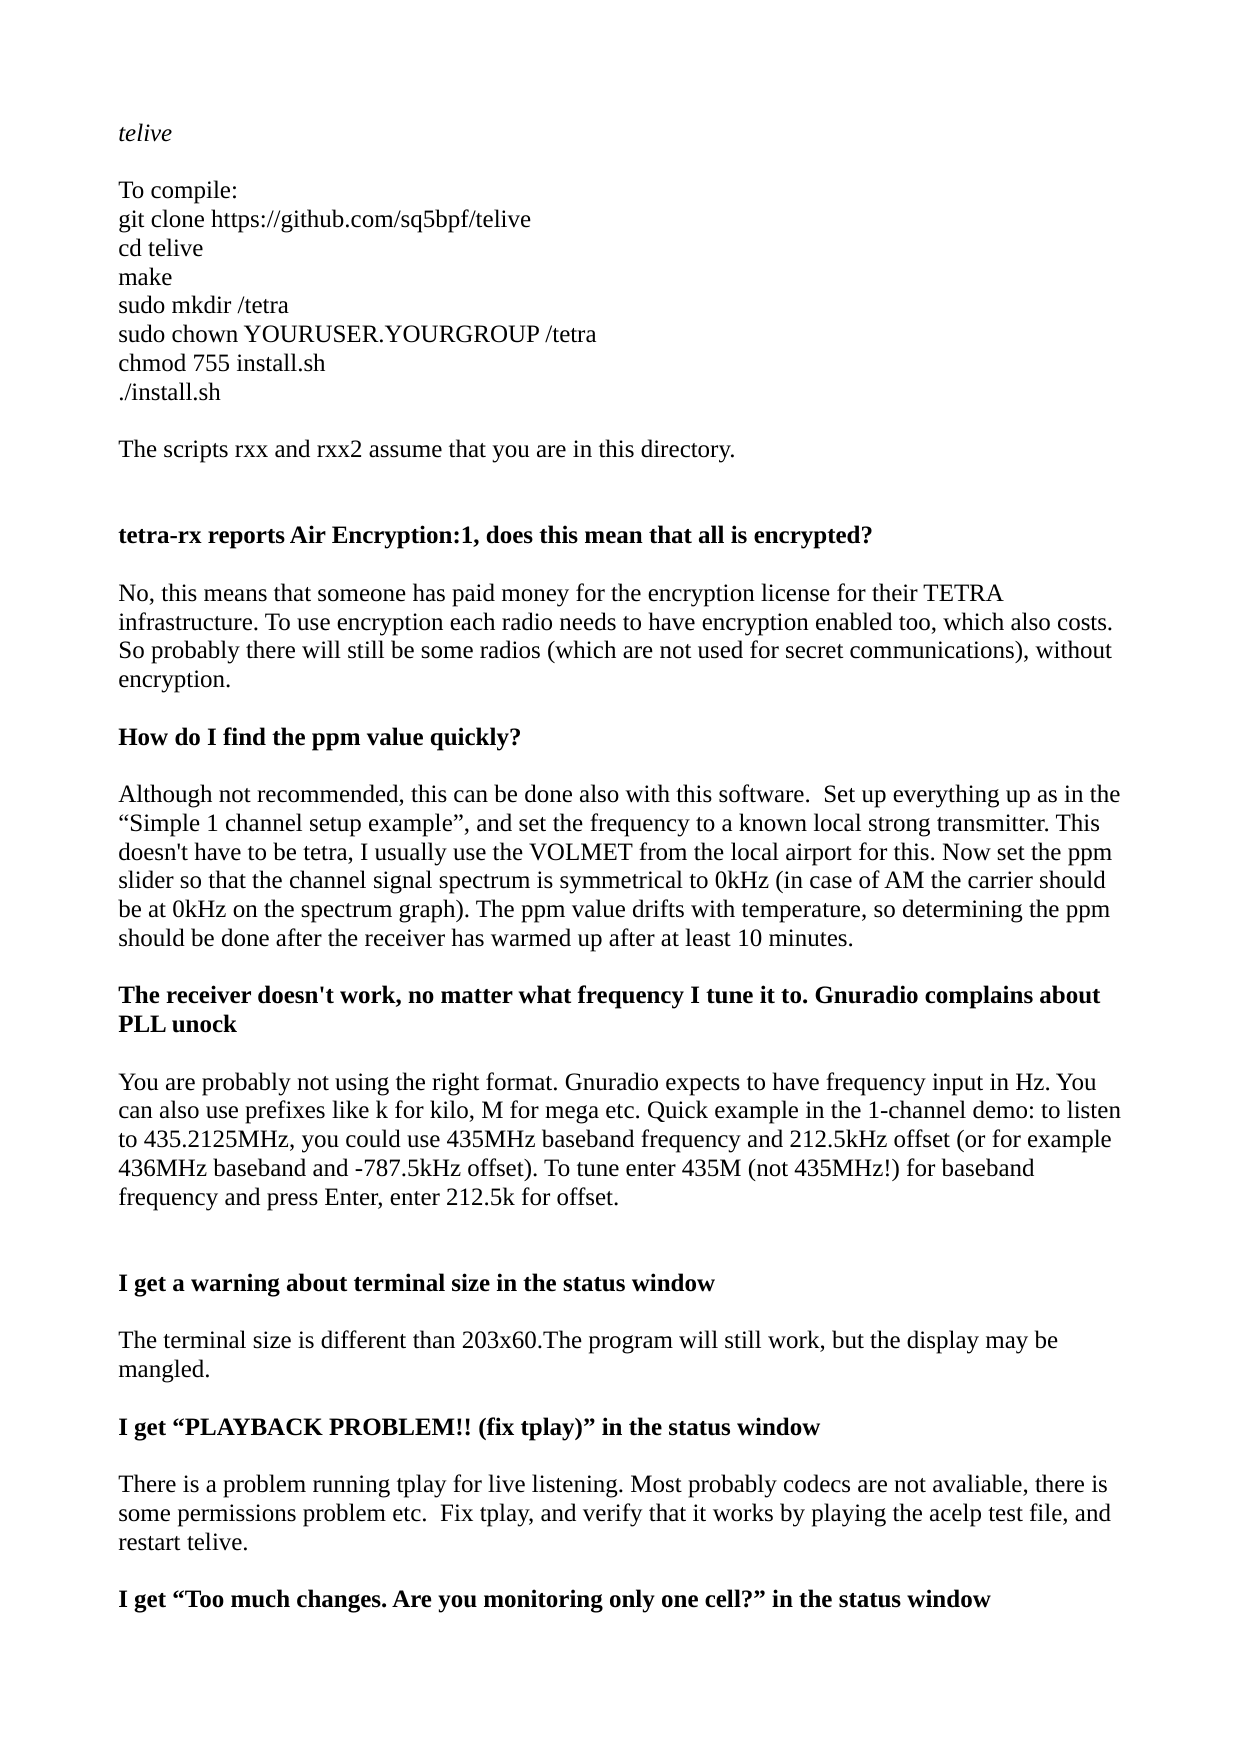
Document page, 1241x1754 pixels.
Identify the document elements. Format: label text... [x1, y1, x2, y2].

text chmod 755 install.sh [118, 348, 1122, 377]
text Although not recommended, this can be done also with this software. Set up everything up as in the “Simple 1 channel setup example”, and set the frequency to a known local strong transmitter. This doesn't have to be tetra, I usually use the VOLMET from the local airport for this. Now set the ppm slider so that the channel signal spectrum is symmetrical to 0kHz (in case of AM the carrier should be at 0kHz on the spectrum graph). The ppm value drifts with temperature, so determining the ppm should be done after the receiver has warmed up after at least 10 minutes. [118, 779, 1122, 952]
text The terminal size is different than 203x60.The program will still work, but the display may be mangled. [118, 1326, 1122, 1383]
text I get “Too much changes. Are you monitoring only one cell?” in the status window [118, 1584, 1122, 1613]
text No, this means that someone has paid money for the encryption license for their TETRA infrastructure. To use encryption each radio needs to have encryption enabled too, which also costs. So probably there will still be some radios (which are not used for secret communications), without encryption. [118, 578, 1122, 693]
text cd telive [118, 233, 1122, 262]
text There is a problem running tplay for live listening. Most probably codecs are not avaliable, there is some permissions problem etc. Fix tplay, and verify that it works by playing the acelp test file, and restart telive. [118, 1469, 1122, 1556]
text You are probably not using the right format. Gnuradio expects to have frequency input in Hz. You can also use prefixes like k for kilo, M for mega etc. Quick example in the 1-channel demo: to listen to 435.2125MHz, you could use 435MHz baseband frequency and 212.5kHz offset (or for example 436MHz baseband and -787.5kHz offset). To tune enter 435M (not 435MHz!) for baseband frequency and press Enter, enter 212.5k for offset. [118, 1067, 1122, 1211]
text I get a warning about terminal size in the status window [118, 1268, 1122, 1297]
text How do I find the ppm value quickly? [118, 722, 1122, 751]
text telive [118, 118, 1122, 147]
text I get “PLAYBACK PROBLEM!! (fix tplay)” in the status window [118, 1412, 1122, 1441]
text ./install.sh [118, 377, 1122, 406]
text The scripts rxx and rxx2 assume that you are in this directory. [118, 434, 1122, 463]
text git clone https://github.com/sq5bpf/telive [118, 204, 1122, 233]
text To compile: [118, 176, 1122, 204]
text tetra-rx reports Air Encryption:1, does this mean that all is encrypted? [118, 521, 1122, 549]
text make [118, 262, 1122, 291]
text sudo chown YOURUSER.YOURGROUP /tetra [118, 319, 1122, 348]
text sudo mkdir /tetra [118, 291, 1122, 319]
text The receiver doesn't work, no matter what frequency I tune it to. Gnuradio complains about PLL unock [118, 981, 1122, 1038]
